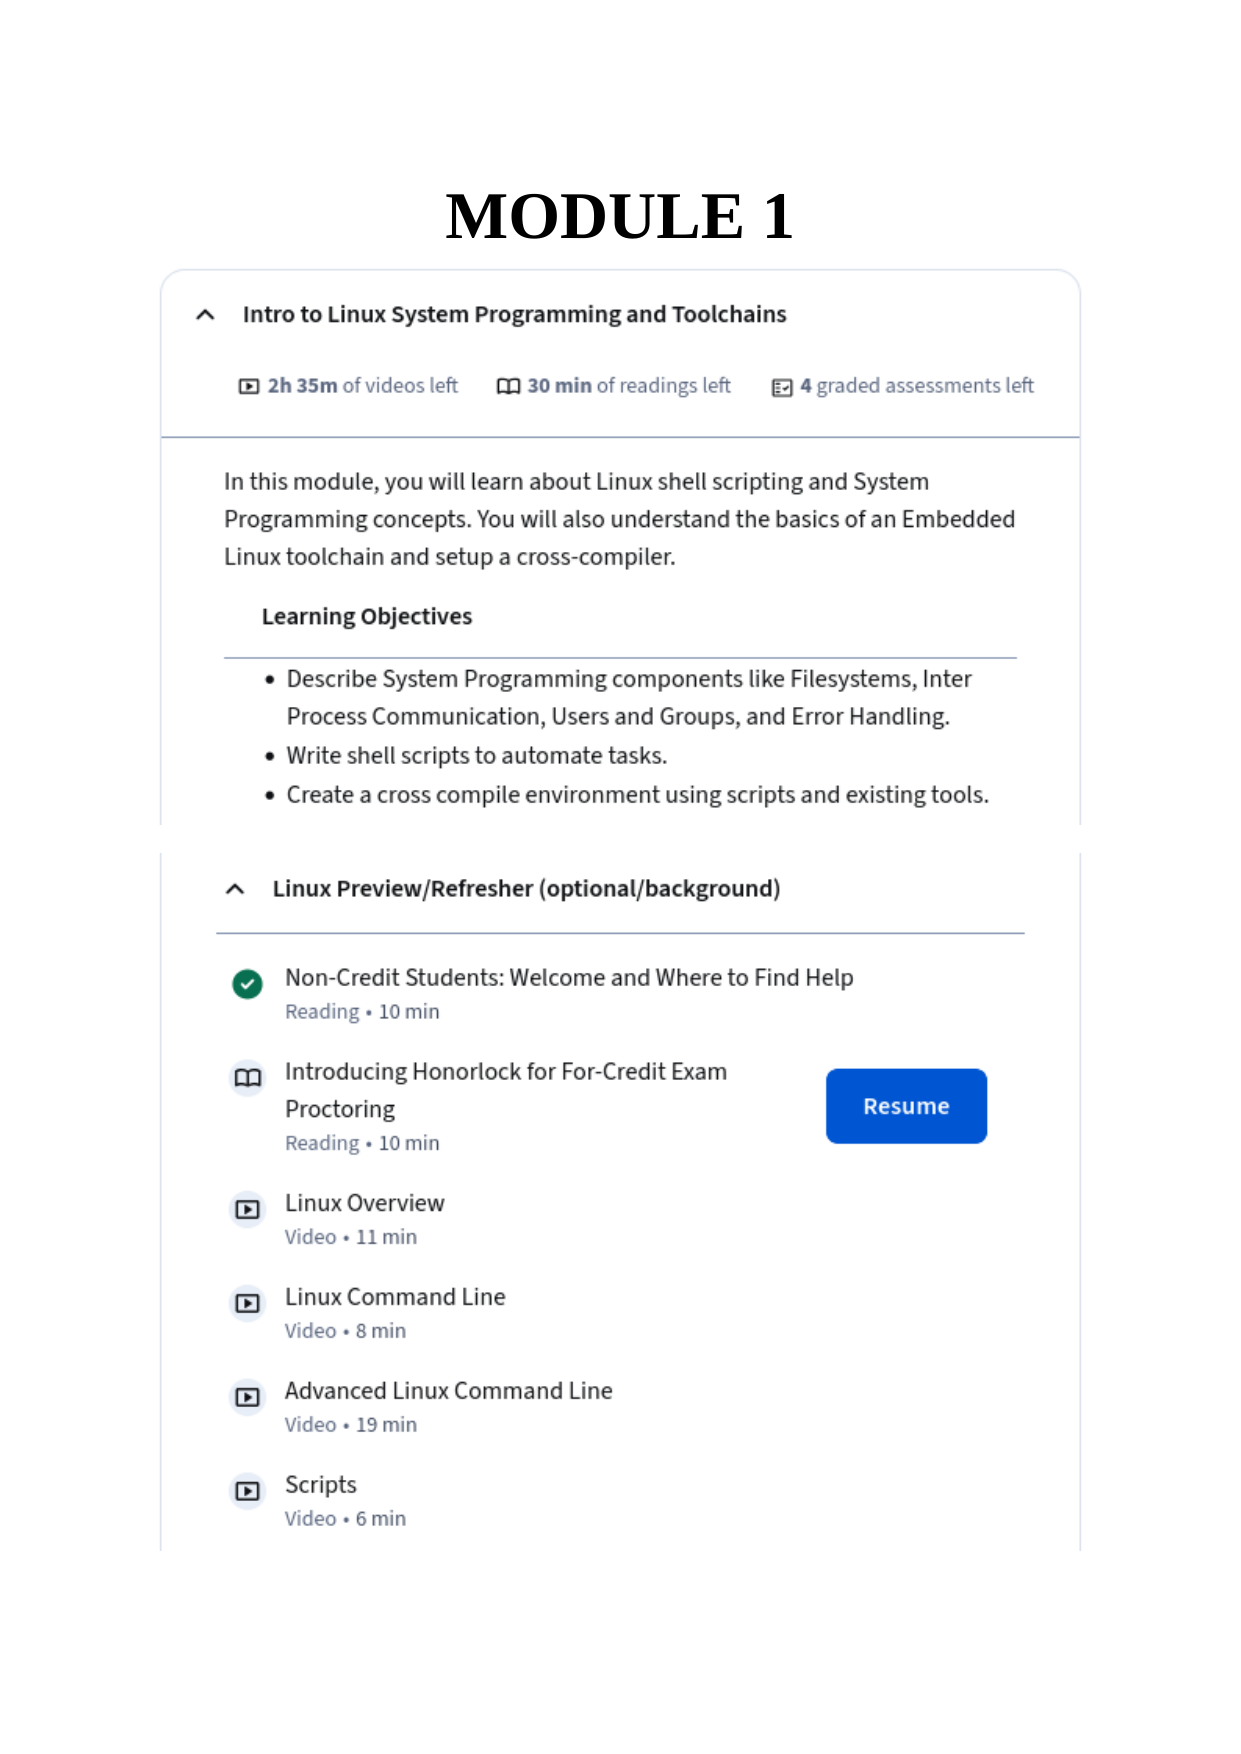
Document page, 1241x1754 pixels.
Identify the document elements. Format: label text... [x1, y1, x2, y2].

text MODULE 1 [118, 176, 1122, 253]
picture [143, 253, 1097, 825]
picture [143, 853, 1097, 1551]
